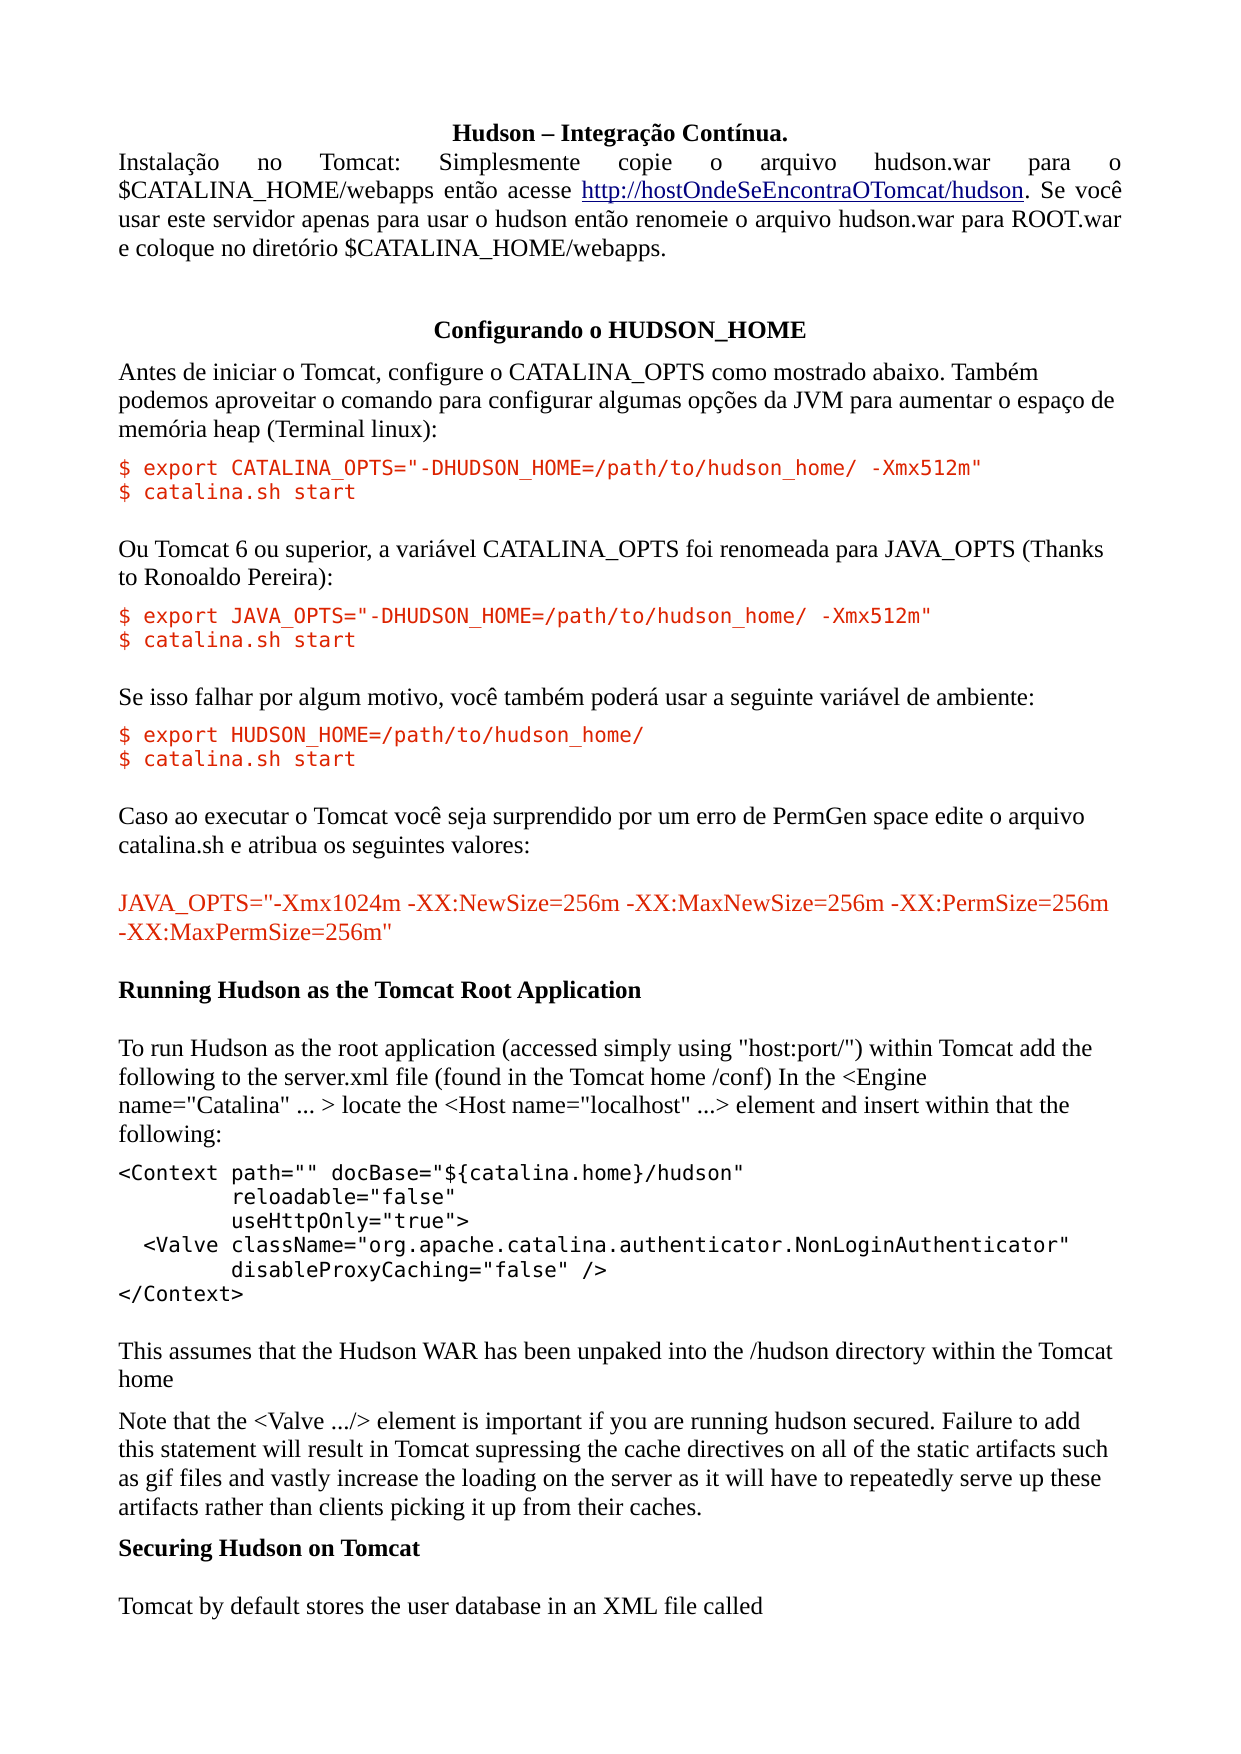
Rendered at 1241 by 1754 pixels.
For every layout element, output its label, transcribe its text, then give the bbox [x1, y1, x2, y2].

subtitle Configurando o HUDSON_HOME [118, 316, 1122, 344]
text Se isso falhar por algum motivo, você também poderá usar a seguinte variável de ambiente: [118, 682, 1122, 710]
text Hudson – Integração Contínua. [118, 118, 1122, 147]
text $ catalina.sh start [118, 747, 1122, 771]
text reloadable="false" [118, 1185, 1122, 1209]
text To run Hudson as the root application (accessed simply using "host:port/") within Tomcat add the following to the server.xml file (found in the Tomcat home /conf) In the <Engine name="Catalina" ... > locate the <Host name="localhost" ...> element and insert within that the following: [118, 1033, 1122, 1148]
text Tomcat by default stores the user database in an XML file called [118, 1591, 1122, 1620]
text $ catalina.sh start [118, 628, 1122, 652]
text </Context> [118, 1282, 1122, 1306]
text Antes de iniciar o Tomcat, configure o CATALINA_OPTS como mostrado abaixo. Também podemos aproveitar o comando para configurar algumas opções da JVM para aumentar o espaço de memória heap (Terminal linux): [118, 357, 1122, 443]
text Caso ao executar o Tomcat você seja surprendido por um erro de PermGen space edite o arquivo catalina.sh e atribua os seguintes valores: [118, 801, 1122, 858]
subtitle Securing Hudson on Tomcat [118, 1533, 1122, 1562]
text $ export CATALINA_OPTS="-DHUDSON_HOME=/path/to/hudson_home/ -Xmx512m" [118, 456, 1122, 480]
text $ catalina.sh start [118, 480, 1122, 504]
text $ export JAVA_OPTS="-DHUDSON_HOME=/path/to/hudson_home/ -Xmx512m" [118, 604, 1122, 628]
text Instalação no Tomcat: Simplesmente copie o arquivo hudson.war para o $CATALINA_HOME/webapps então acesse http://hostOndeSeEncontraOTomcat/hudson. Se você usar este servidor apenas para usar o hudson então renomeie o arquivo hudson.war para ROOT.war e coloque no diretório $CATALINA_HOME/webapps. [118, 147, 1122, 262]
text Ou Tomcat 6 ou superior, a variável CATALINA_OPTS foi renomeada para JAVA_OPTS (Thanks to Ronoaldo Pereira): [118, 534, 1122, 591]
text <Context path="" docBase="${catalina.home}/hudson" [118, 1161, 1122, 1185]
text This assumes that the Hudson WAR has been unpaked into the /hudson directory within the Tomcat home [118, 1336, 1122, 1393]
text <Valve className="org.apache.catalina.authenticator.NonLoginAuthenticator" [118, 1233, 1122, 1258]
text disableProxyCaching="false" /> [118, 1258, 1122, 1282]
text $ export HUDSON_HOME=/path/to/hudson_home/ [118, 723, 1122, 747]
text JAVA_OPTS="-Xmx1024m -XX:NewSize=256m -XX:MaxNewSize=256m -XX:PermSize=256m -XX:MaxPermSize=256m" [118, 888, 1122, 945]
subtitle Running Hudson as the Tomcat Root Application [118, 975, 1122, 1004]
text useHttpOnly="true"> [118, 1209, 1122, 1233]
text Note that the <Valve .../> element is important if you are running hudson secured. Failure to add this statement will result in Tomcat supressing the cache directives on all of the static artifacts such as gif files and vastly increase the loading on the server as it will have to repeatedly serve up these artifacts rather than clients picking it up from their caches. [118, 1406, 1122, 1521]
